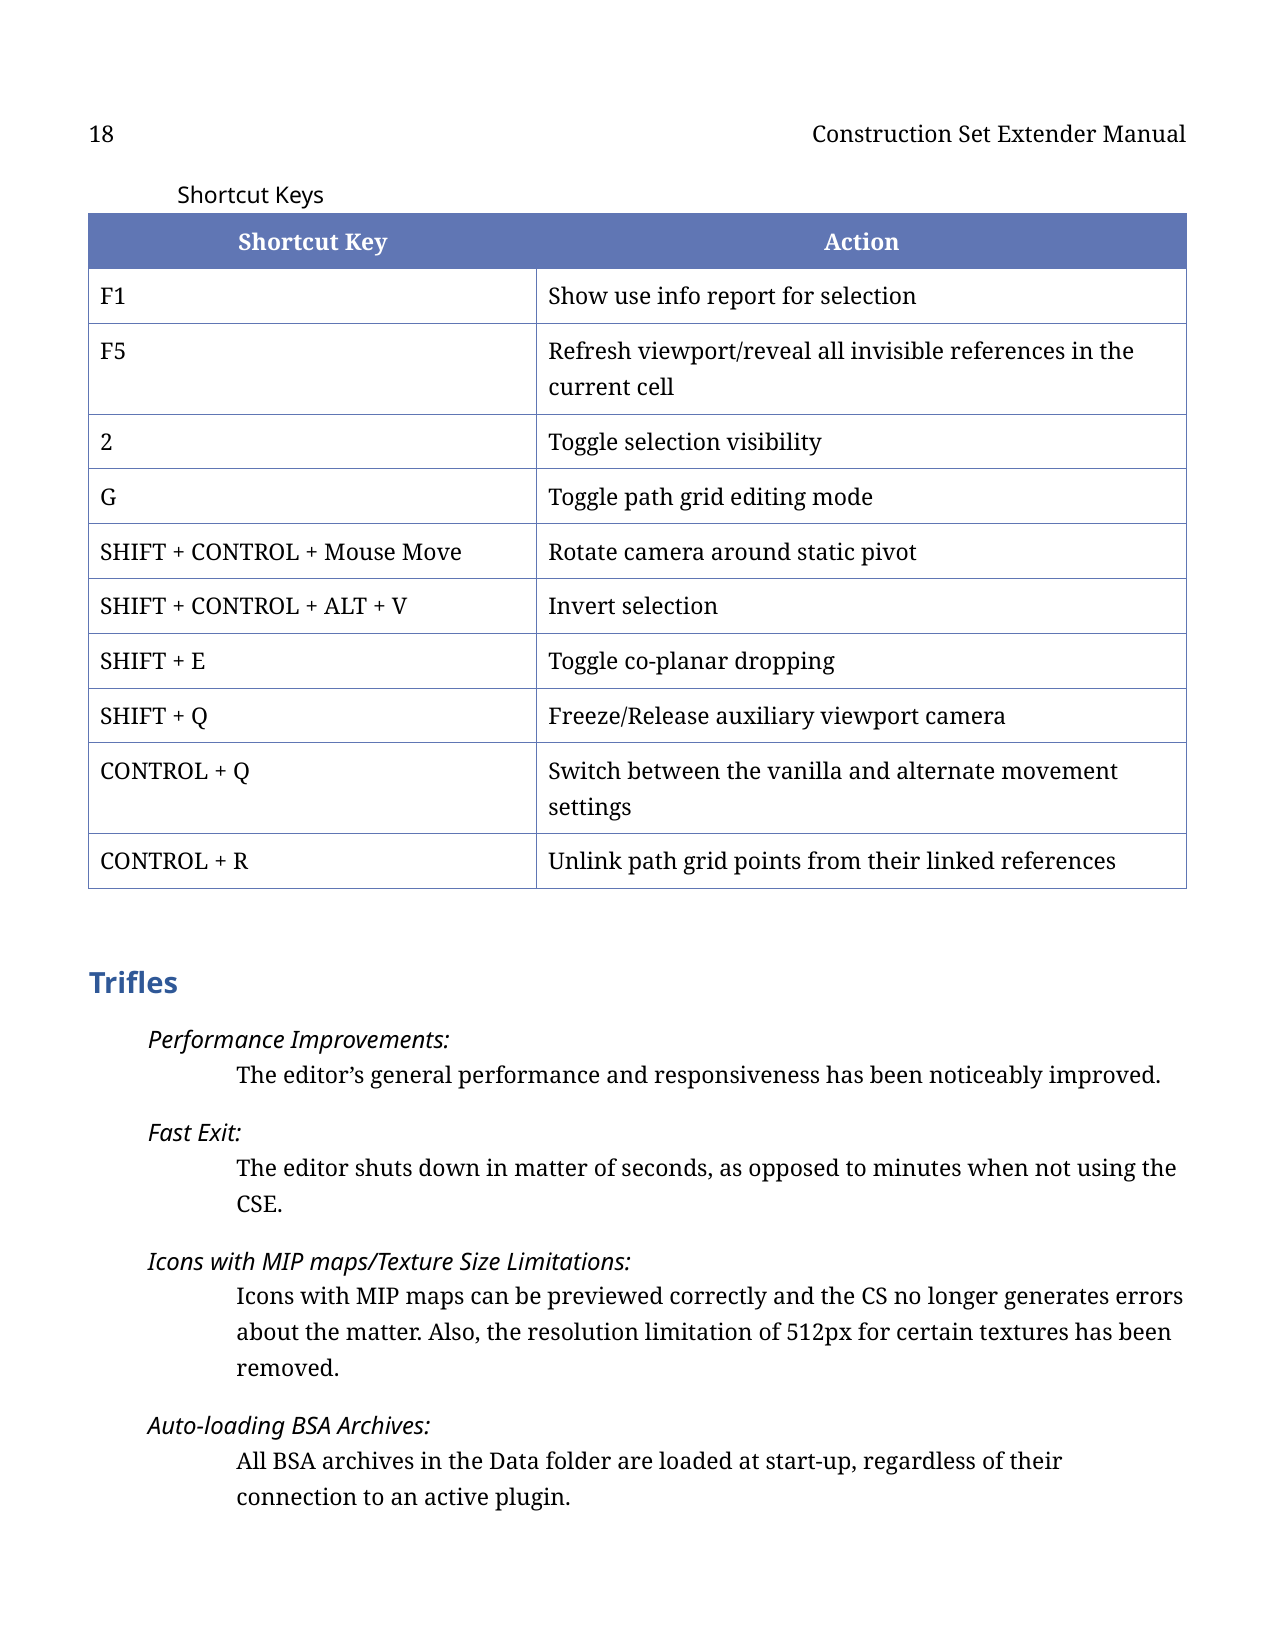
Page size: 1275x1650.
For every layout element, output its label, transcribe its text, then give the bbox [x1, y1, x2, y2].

table_cell SHIFT + CONTROL + Mouse Move [89, 524, 536, 578]
list All BSA archives in the Data folder are loaded at start-up, regardless of their connection to an active plugin. [236, 1444, 1186, 1512]
table_cell Show use info report for selection [537, 269, 1186, 323]
list Icons with MIP maps can be previewed correctly and the CS no longer generates errors about the matter. Also, the resolution limitation of 512px for certain textures has been removed. [236, 1280, 1186, 1383]
table_cell Refresh viewport/reveal all invisible references in the current cell [537, 324, 1186, 413]
table_header Action [537, 214, 1186, 268]
table_cell Toggle selection visibility [537, 415, 1186, 468]
table_cell F1 [89, 269, 536, 323]
table_cell Toggle co-planar dropping [537, 634, 1186, 687]
subtitle Shortcut Keys [177, 179, 1186, 210]
table_cell Unlink path grid points from their linked references [537, 834, 1186, 888]
table_cell Toggle path grid editing mode [537, 469, 1186, 523]
subtitle Auto-loading BSA Archives: [148, 1409, 1186, 1441]
table_cell Switch between the vanilla and alternate movement settings [537, 743, 1186, 833]
subtitle Icons with MIP maps/Texture Size Limitations: [148, 1244, 1186, 1277]
table_cell SHIFT + Q [89, 689, 536, 742]
table_cell F5 [89, 324, 536, 413]
table_cell 2 [89, 415, 536, 468]
table_header Shortcut Key [89, 214, 536, 268]
subtitle Trifles [88, 963, 1186, 1002]
table_cell SHIFT + E [89, 634, 536, 687]
list The editor’s general performance and responsiveness has been noticeably improved. [236, 1059, 1186, 1090]
table_cell Rotate camera around static pivot [537, 524, 1186, 578]
list The editor shuts down in matter of seconds, as opposed to minutes when not using the CSE. [236, 1152, 1186, 1219]
table_cell CONTROL + Q [89, 743, 536, 833]
table_cell Freeze/Release auxiliary viewport camera [537, 689, 1186, 742]
subtitle Fast Exit: [148, 1116, 1186, 1148]
table_cell SHIFT + CONTROL + ALT + V [89, 579, 536, 633]
table_cell CONTROL + R [89, 834, 536, 888]
table_cell G [89, 469, 536, 523]
subtitle Performance Improvements: [148, 1023, 1186, 1056]
table_cell Invert selection [537, 579, 1186, 633]
